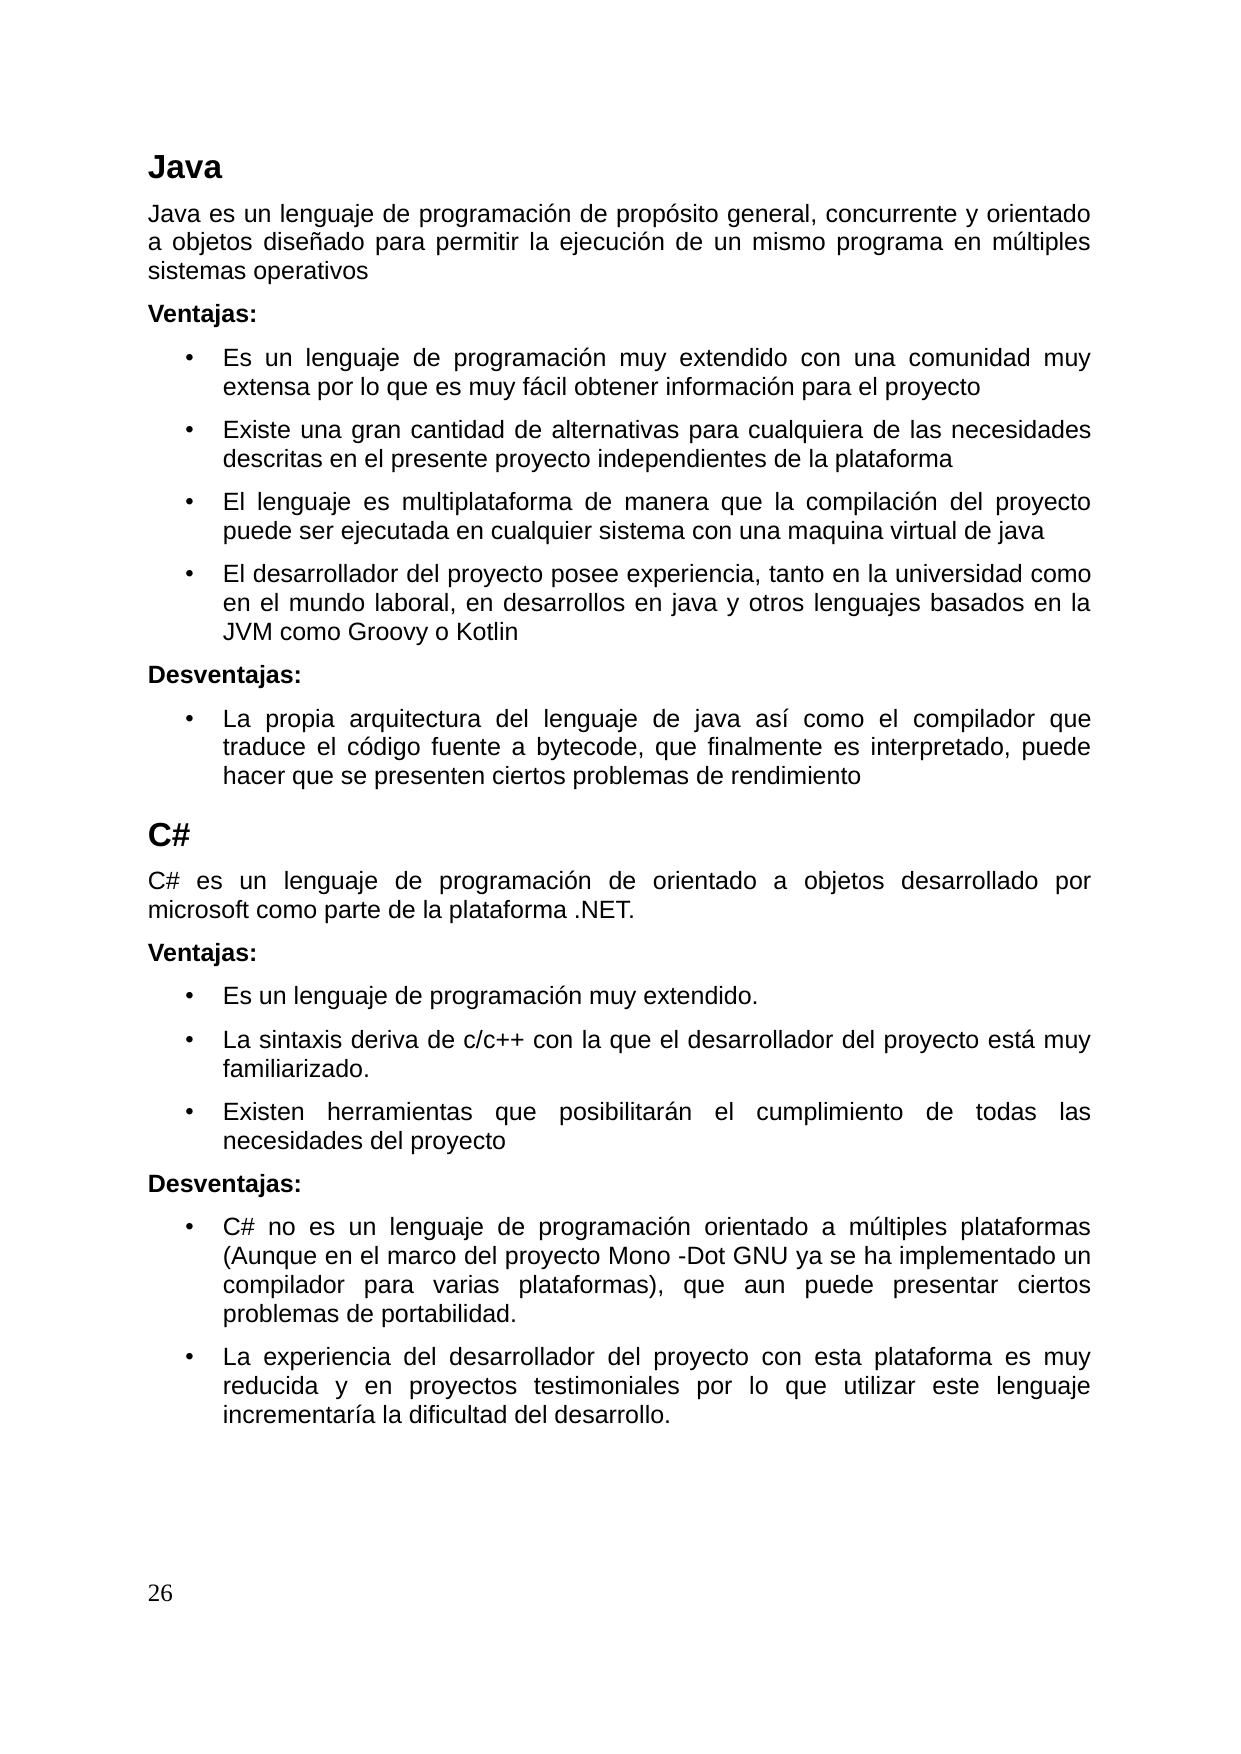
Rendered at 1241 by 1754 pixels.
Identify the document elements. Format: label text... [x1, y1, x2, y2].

text Java es un lenguaje de programación de propósito general, concurrente y orientado a objetos diseñado para permitir la ejecución de un mismo programa en múltiples sistemas operativos [148, 198, 1093, 285]
list El lenguaje es multiplataforma de manera que la compilación del proyecto puede ser ejecutada en cualquier sistema con una maquina virtual de java [185, 487, 1093, 545]
text Desventajas: [148, 660, 1093, 689]
text Desventajas: [148, 1169, 1093, 1198]
list El desarrollador del proyecto posee experiencia, tanto en la universidad como en el mundo laboral, en desarrollos en java y otros lenguajes basados en la JVM como Groovy o Kotlin [185, 559, 1093, 646]
text Ventajas: [148, 938, 1093, 967]
subtitle Java [148, 148, 1093, 186]
subtitle C# [148, 815, 1093, 853]
text Ventajas: [148, 299, 1093, 328]
list La propia arquitectura del lenguaje de java así como el compilador que traduce el código fuente a bytecode, que finalmente es interpretado, puede hacer que se presenten ciertos problemas de rendimiento [185, 703, 1093, 790]
list Existe una gran cantidad de alternativas para cualquiera de las necesidades descritas en el presente proyecto independientes de la plataforma [185, 415, 1093, 472]
list C# no es un lenguaje de programación orientado a múltiples plataformas (Aunque en el marco del proyecto Mono -Dot GNU ya se ha implementado un compilador para varias plataformas), que aun puede presentar ciertos problemas de portabilidad. [185, 1212, 1093, 1327]
list Existen herramientas que posibilitarán el cumplimiento de todas las necesidades del proyecto [185, 1097, 1093, 1154]
text C# es un lenguaje de programación de orientado a objetos desarrollado por microsoft como parte de la plataforma .NET. [148, 866, 1093, 923]
list Es un lenguaje de programación muy extendido con una comunidad muy extensa por lo que es muy fácil obtener información para el proyecto [185, 343, 1093, 400]
list La sintaxis deriva de c/c++ con la que el desarrollador del proyecto está muy familiarizado. [185, 1025, 1093, 1082]
list Es un lenguaje de programación muy extendido. [185, 981, 1093, 1010]
list La experiencia del desarrollador del proyecto con esta plataforma es muy reducida y en proyectos testimoniales por lo que utilizar este lenguaje incrementaría la dificultad del desarrollo. [185, 1342, 1093, 1428]
